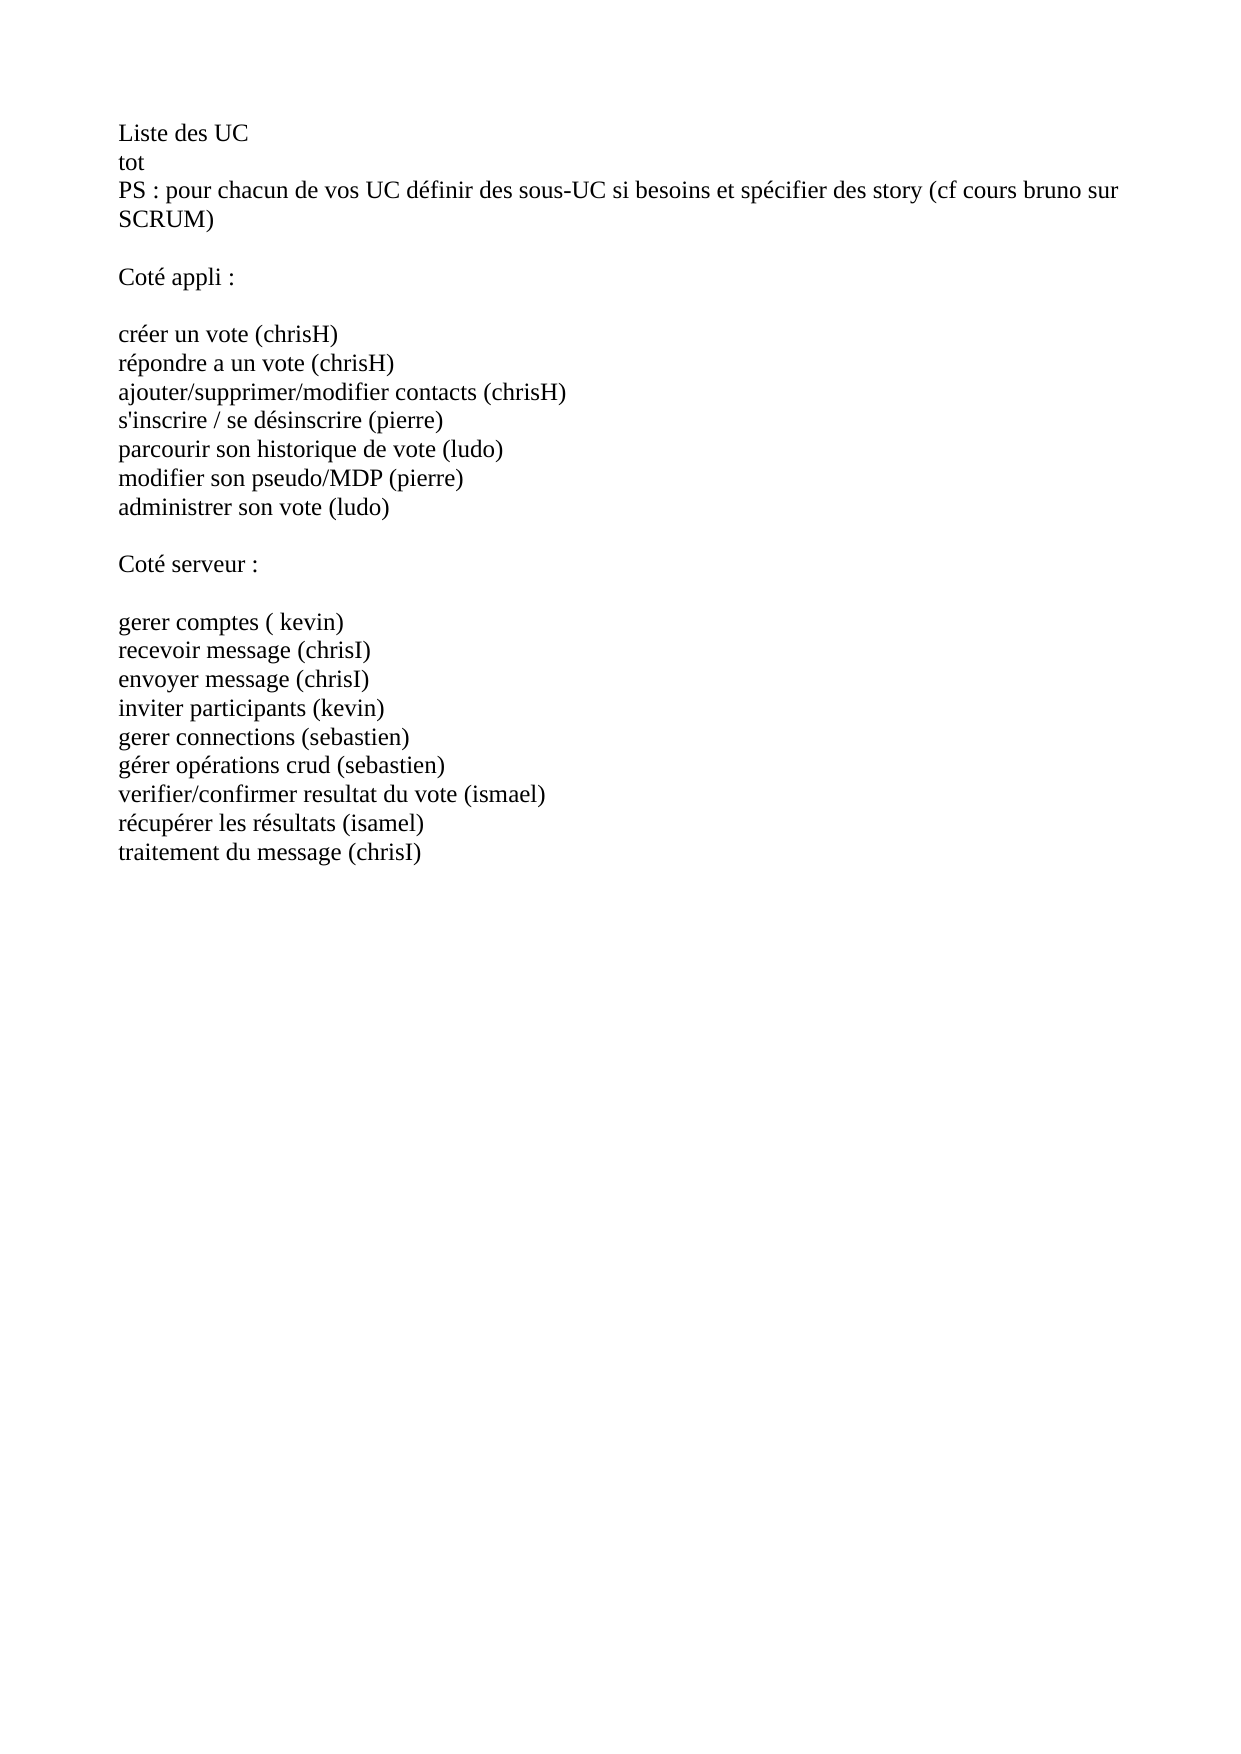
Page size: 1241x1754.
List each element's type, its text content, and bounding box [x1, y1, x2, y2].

text modifier son pseudo/MDP (pierre) [118, 463, 1122, 492]
text récupérer les résultats (isamel) [118, 808, 1122, 837]
text parcourir son historique de vote (ludo) [118, 434, 1122, 463]
text verifier/confirmer resultat du vote (ismael) [118, 779, 1122, 808]
text administrer son vote (ludo) [118, 492, 1122, 521]
text Coté appli : [118, 262, 1122, 291]
text recevoir message (chrisI) [118, 636, 1122, 664]
text répondre a un vote (chrisH) [118, 348, 1122, 377]
text inviter participants (kevin) [118, 693, 1122, 722]
text ajouter/supprimer/modifier contacts (chrisH) [118, 377, 1122, 406]
text traitement du message (chrisI) [118, 837, 1122, 866]
text envoyer message (chrisI) [118, 664, 1122, 693]
text s'inscrire / se désinscrire (pierre) [118, 406, 1122, 434]
text gérer opérations crud (sebastien) [118, 751, 1122, 779]
text gerer comptes ( kevin) [118, 607, 1122, 636]
text tot [118, 147, 1122, 176]
text gerer connections (sebastien) [118, 722, 1122, 751]
text Coté serveur : [118, 549, 1122, 578]
text PS : pour chacun de vos UC définir des sous-UC si besoins et spécifier des story (cf cours bruno sur SCRUM) [118, 176, 1122, 233]
text créer un vote (chrisH) [118, 319, 1122, 348]
text Liste des UC [118, 118, 1122, 147]
